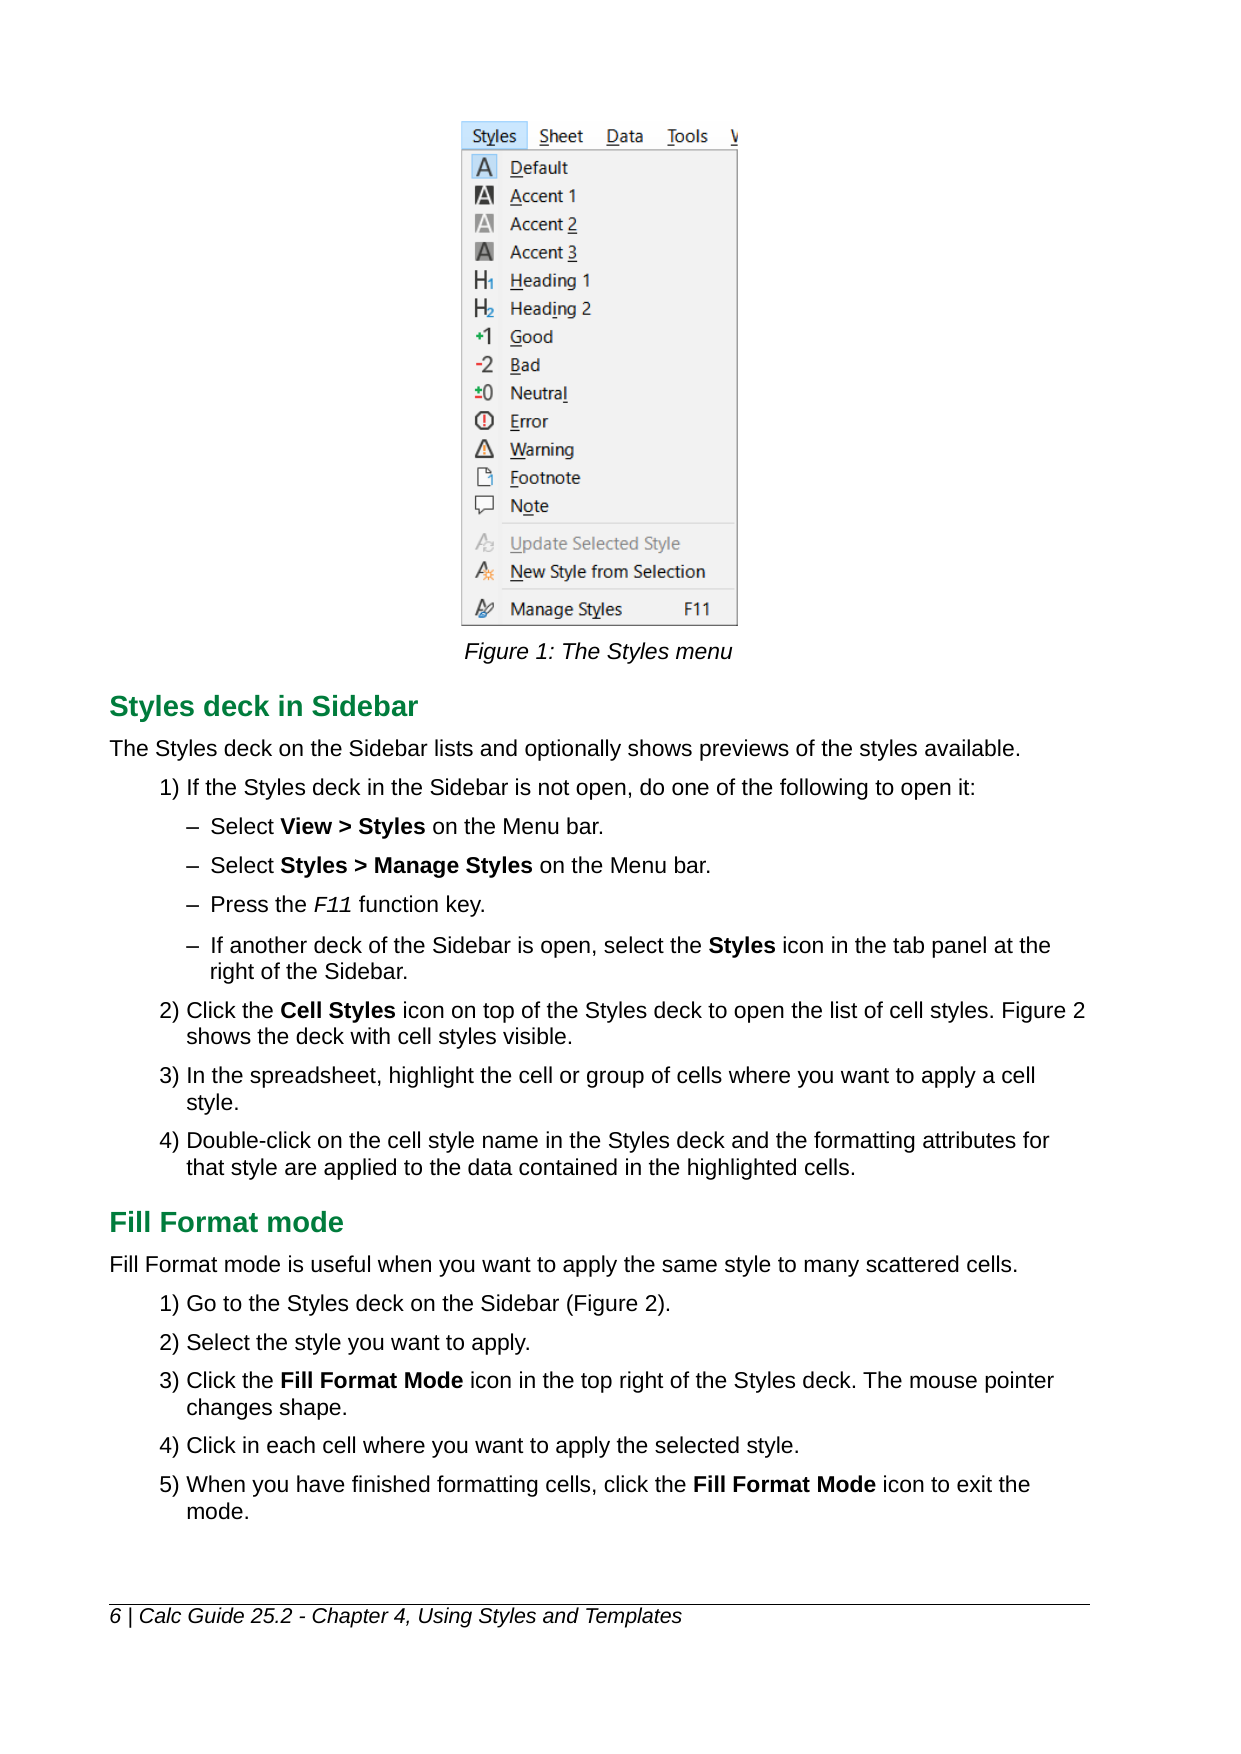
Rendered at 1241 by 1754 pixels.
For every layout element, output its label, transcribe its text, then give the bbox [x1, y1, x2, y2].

list Click the Fill Format Mode icon in the top right of the Styles deck. The mouse pointer changes shape. [186, 1367, 1090, 1420]
list The Styles deck on the Sidebar lists and optionally shows previews of the styles available. [109, 735, 1090, 762]
list Click in each cell where you want to apply the selected style. [186, 1432, 1090, 1459]
list Press the F11 function key. [186, 891, 1090, 919]
list Select View > Styles on the Menu bar. [186, 813, 1090, 839]
list Fill Format mode is useful when you want to apply the same style to many scattered cells. [109, 1251, 1090, 1277]
picture [461, 121, 738, 626]
list Select the style you want to apply. [186, 1328, 1090, 1355]
text Figure 1: The Styles menu [461, 638, 738, 665]
subtitle Fill Format mode [109, 1205, 1090, 1238]
list When you have finished formatting cells, click the Fill Format Mode icon to exit the mode. [186, 1471, 1090, 1524]
list If another deck of the Sidebar is open, select the Styles icon in the tab panel at the right of the Sidebar. [186, 932, 1090, 984]
list Go to the Styles deck on the Sidebar (Figure 2). [186, 1289, 1090, 1316]
list Click the Cell Styles icon on top of the Styles deck to open the list of cell styles. Figure 2 shows the deck with cell styles visible. [186, 997, 1090, 1049]
list Double-click on the cell style name in the Styles deck and the formatting attributes for that style are applied to the data contained in the highlighted cells. [186, 1127, 1090, 1180]
list If the Styles deck in the Sidebar is not open, do one of the following to open it: [186, 774, 1090, 801]
list Select Styles > Manage Styles on the Menu bar. [186, 852, 1090, 878]
list In the spreadsheet, highlight the cell or group of cells where you want to apply a cell style. [186, 1062, 1090, 1115]
subtitle Styles deck in Sidebar [109, 689, 1090, 723]
